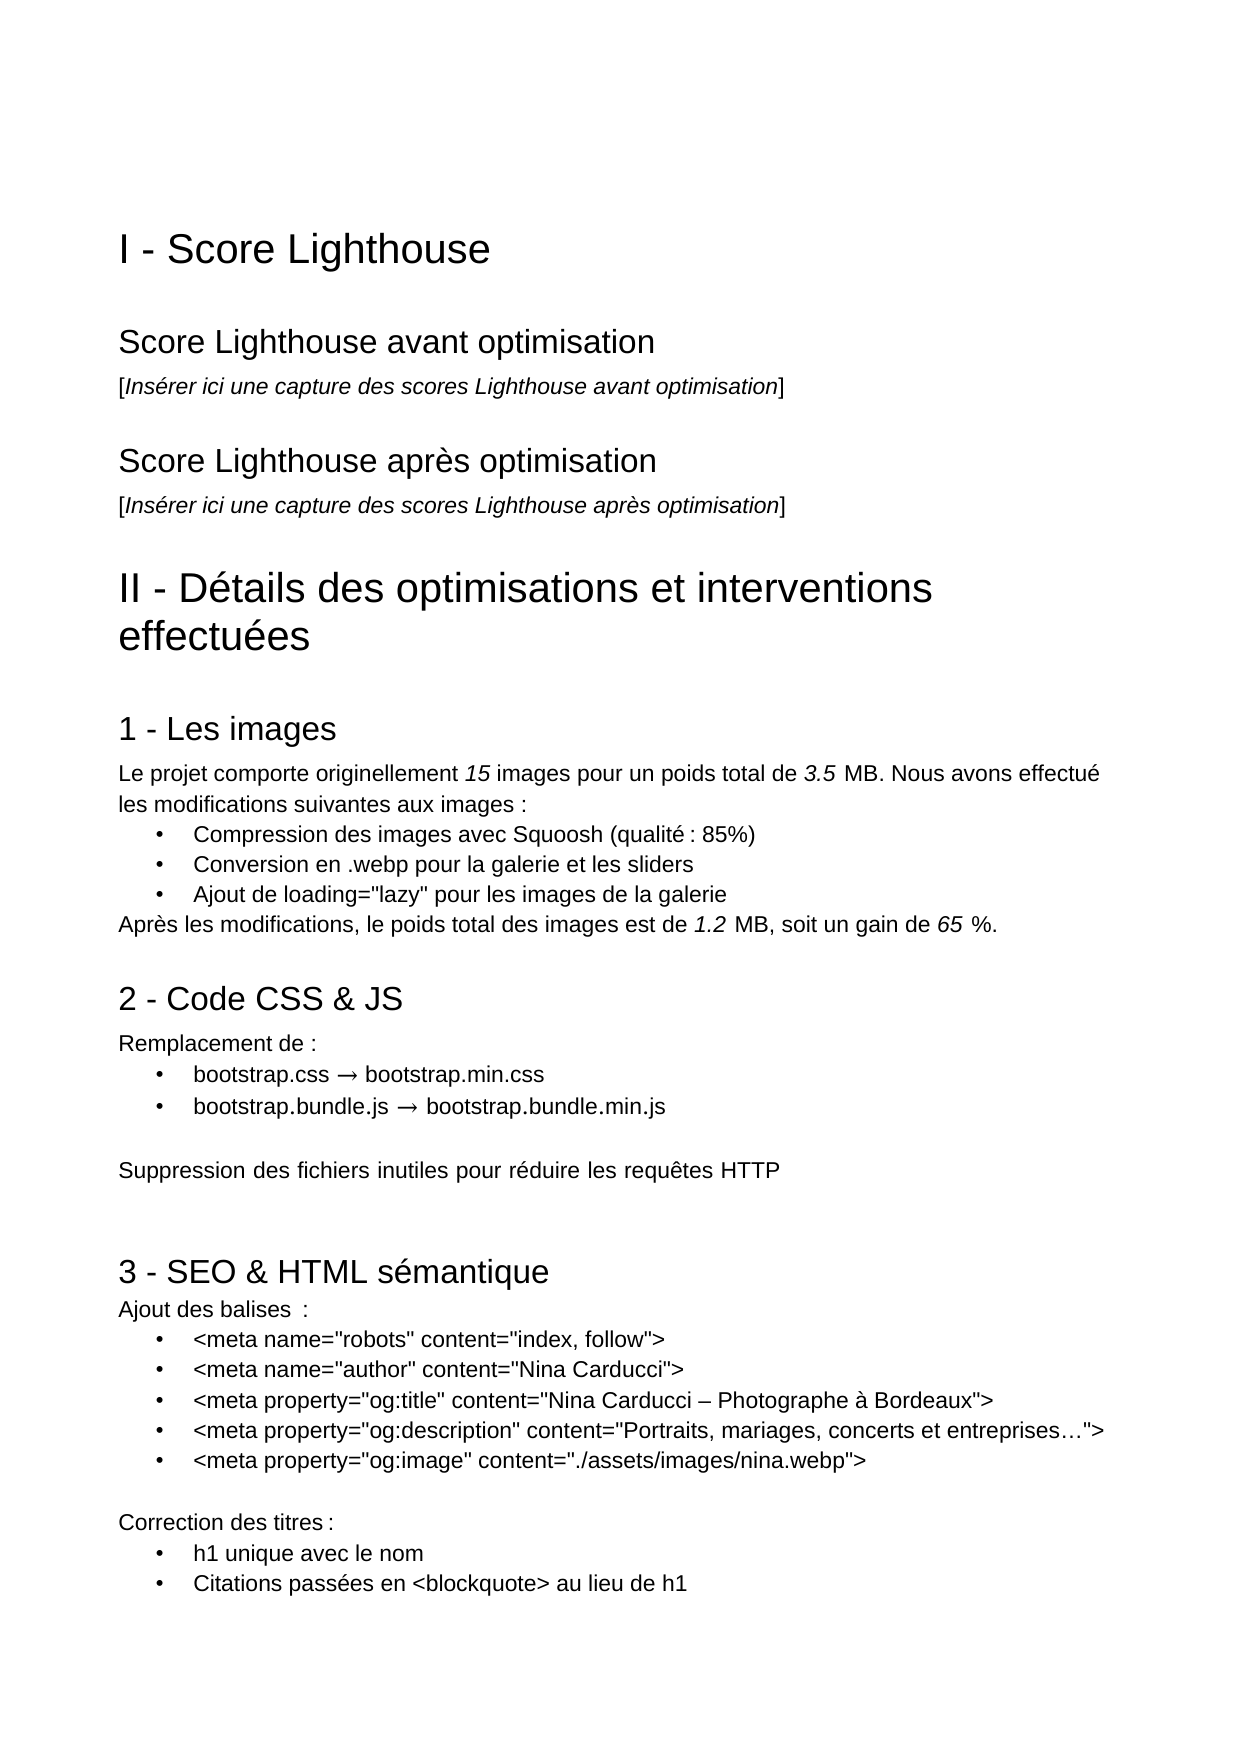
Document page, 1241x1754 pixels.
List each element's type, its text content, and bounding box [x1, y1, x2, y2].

text [Insérer ici une capture des scores Lighthouse après optimisation] [118, 492, 1122, 518]
text 2 - Code CSS & JS [118, 979, 1122, 1017]
text [Insérer ici une capture des scores Lighthouse avant optimisation] [118, 373, 1122, 399]
list <meta property="og:image" content="./assets/images/nina.webp"> [156, 1447, 1122, 1473]
text Ajout des balises : [118, 1296, 1122, 1322]
list bootstrap.bundle.js → bootstrap.bundle.min.js [156, 1092, 1122, 1119]
list Conversion en .webp pour la galerie et les sliders [156, 851, 1122, 877]
list h1 unique avec le nom [156, 1539, 1122, 1566]
list Citations passées en <blockquote> au lieu de h1 [156, 1570, 1122, 1596]
text 3 - SEO & HTML sémantique [118, 1252, 1122, 1290]
list Ajout de loading="lazy" pour les images de la galerie [156, 881, 1122, 907]
text Remplacement de : [118, 1030, 1122, 1056]
text Correction des titres : [118, 1509, 1122, 1536]
list <meta property="og:description" content="Portraits, mariages, concerts et entreprises…"> [156, 1417, 1122, 1443]
list bootstrap.css → bootstrap.min.css [156, 1060, 1122, 1088]
text Score Lighthouse avant optimisation [118, 322, 1122, 361]
text 1 - Les images [118, 709, 1122, 748]
list Compression des images avec Squoosh (qualité : 85%) [156, 821, 1122, 847]
text II - Détails des optimisations et interventions effectuées [118, 563, 1122, 659]
list <meta name="robots" content="index, follow"> [156, 1326, 1122, 1352]
text Suppression des fichiers inutiles pour réduire les requêtes HTTP [118, 1156, 1122, 1183]
text I - Score Lighthouse [118, 224, 1122, 272]
text Le projet comporte originellement 15 images pour un poids total de 3.5 MB. Nous avons effectué les modifications suivantes aux images : [118, 760, 1122, 817]
list <meta name="author" content="Nina Carducci"> [156, 1356, 1122, 1383]
text Score Lighthouse après optimisation [118, 441, 1122, 479]
text Après les modifications, le poids total des images est de 1.2 MB, soit un gain de 65 %. [118, 911, 1122, 938]
list <meta property="og:title" content="Nina Carducci – Photographe à Bordeaux"> [156, 1387, 1122, 1413]
